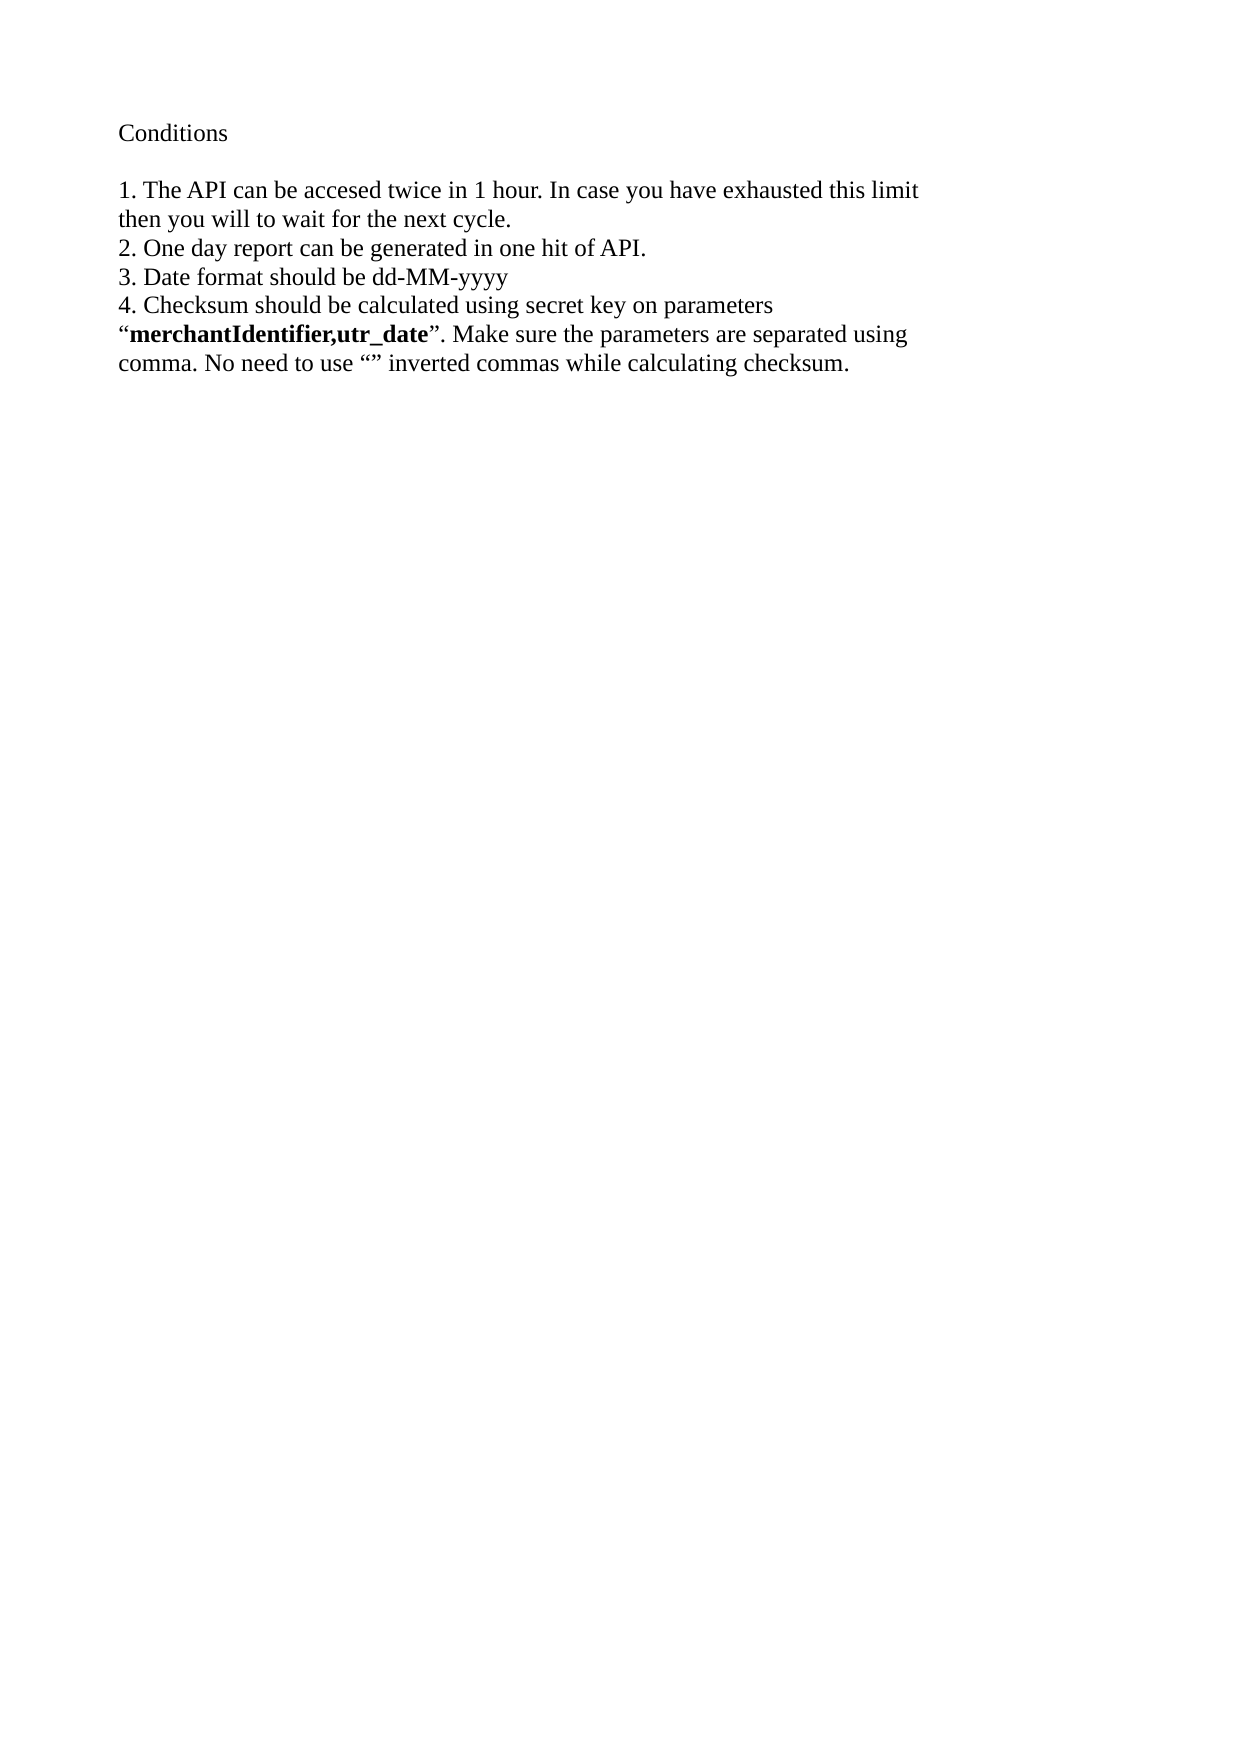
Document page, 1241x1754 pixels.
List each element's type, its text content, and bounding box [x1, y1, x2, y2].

text 1. The API can be accesed twice in 1 hour. In case you have exhausted this limit [118, 176, 1122, 204]
text comma. No need to use “” inverted commas while calculating checksum. [118, 348, 1122, 377]
text “merchantIdentifier,utr_date”. Make sure the parameters are separated using [118, 319, 1122, 348]
text 3. Date format should be dd-MM-yyyy [118, 262, 1122, 291]
text Conditions [118, 118, 1122, 147]
text 2. One day report can be generated in one hit of API. [118, 233, 1122, 262]
text then you will to wait for the next cycle. [118, 204, 1122, 233]
text 4. Checksum should be calculated using secret key on parameters [118, 291, 1122, 319]
